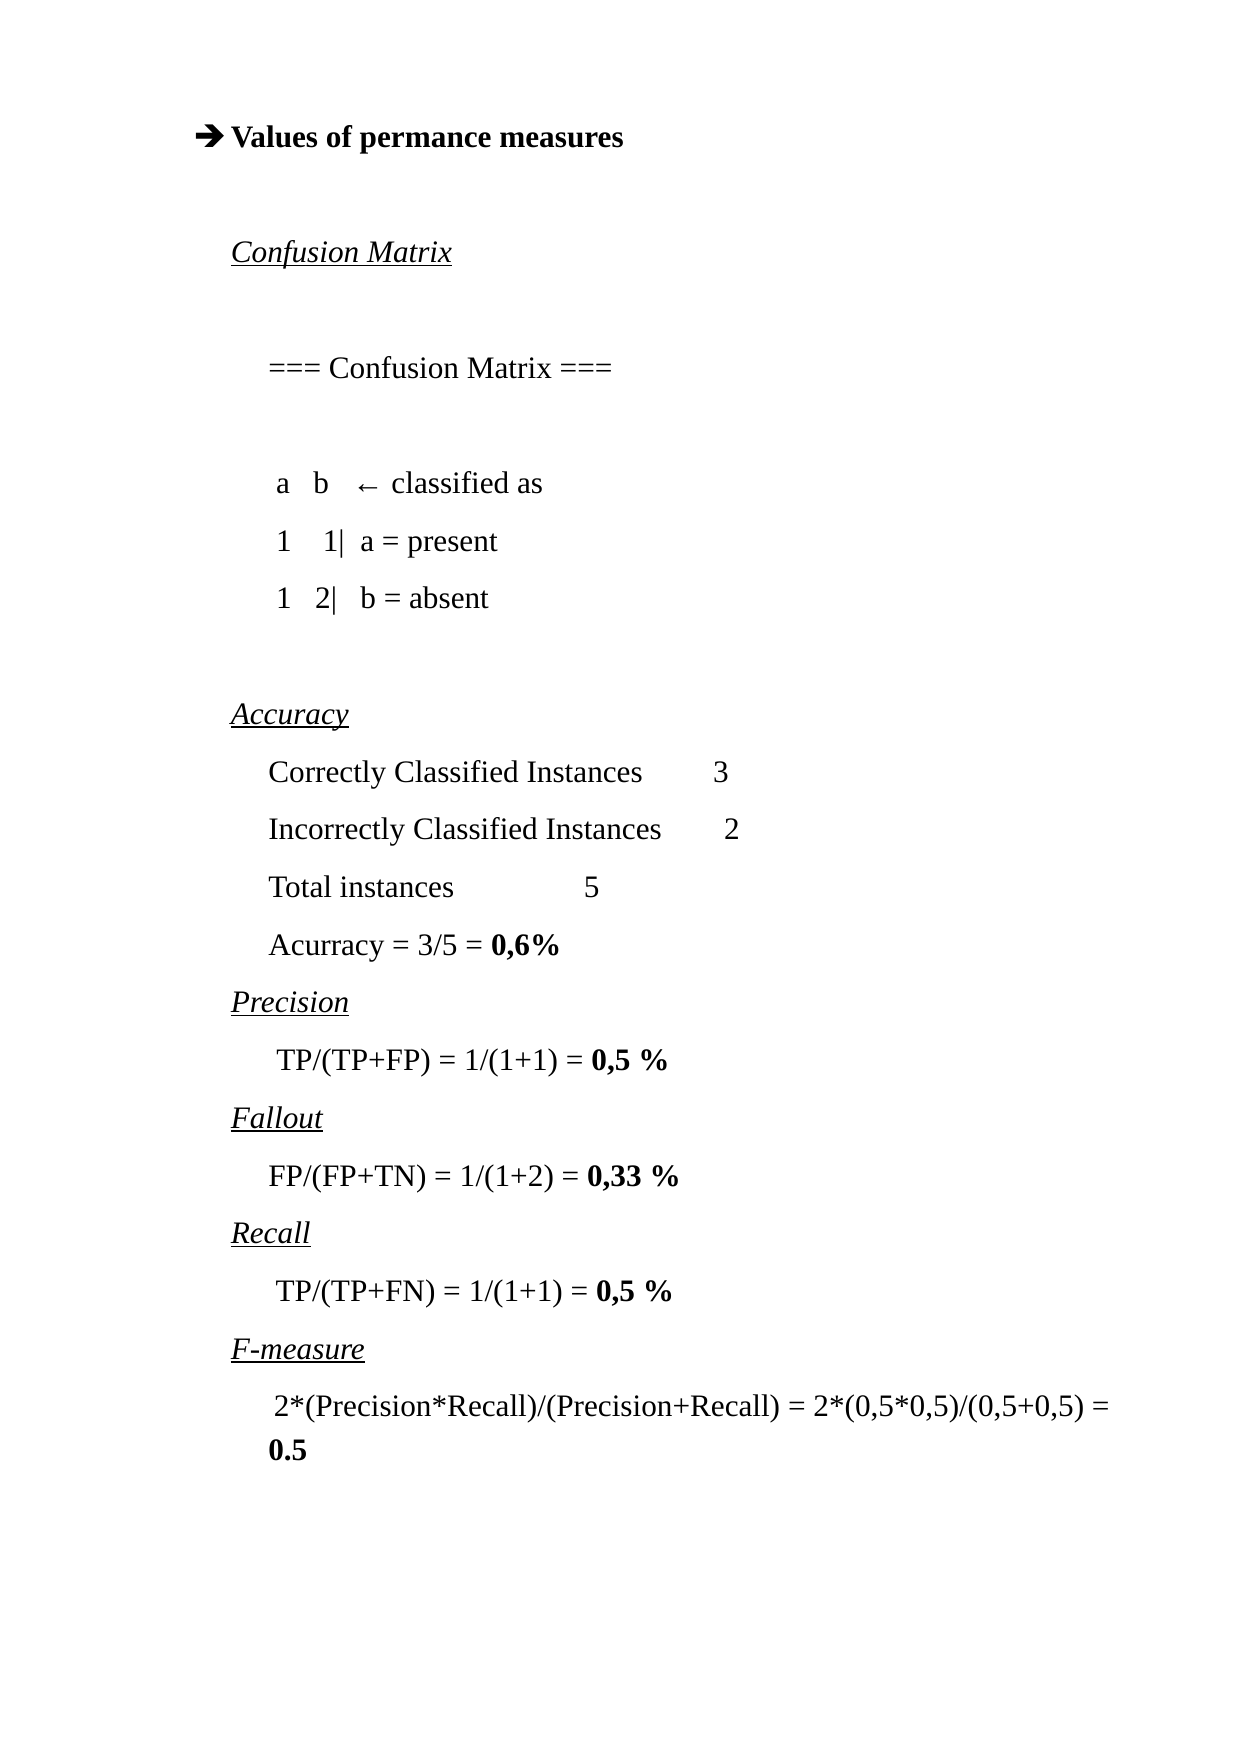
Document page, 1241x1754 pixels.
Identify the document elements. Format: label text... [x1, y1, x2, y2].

list Correctly Classified Instances 3 [231, 753, 1122, 789]
list Accuracy [193, 695, 1122, 731]
list Incorrectly Classified Instances 2 [231, 811, 1122, 847]
list TP/(TP+FP) = 1/(1+1) = 0,5 % [231, 1041, 1122, 1077]
list 1 1| a = present [231, 522, 1122, 558]
list FP/(FP+TN) = 1/(1+2) = 0,33 % [231, 1157, 1122, 1193]
list Total instances 5 [231, 868, 1122, 904]
list Fallout [193, 1099, 1122, 1135]
list Recall [193, 1214, 1122, 1251]
list a b ← classified as [231, 464, 1122, 500]
list TP/(TP+FN) = 1/(1+1) = 0,5 % [231, 1272, 1122, 1308]
list Acurracy = 3/5 = 0,6% [231, 926, 1122, 962]
list 2*(Precision*Recall)/(Precision+Recall) = 2*(0,5*0,5)/(0,5+0,5) = 0.5 [231, 1388, 1122, 1467]
list Precision [193, 984, 1122, 1020]
list Confusion Matrix [193, 233, 1122, 269]
list 1 2| b = absent [231, 580, 1122, 616]
list Values of permance measures [193, 118, 1122, 154]
list === Confusion Matrix === [231, 349, 1122, 385]
list F-measure [193, 1330, 1122, 1366]
